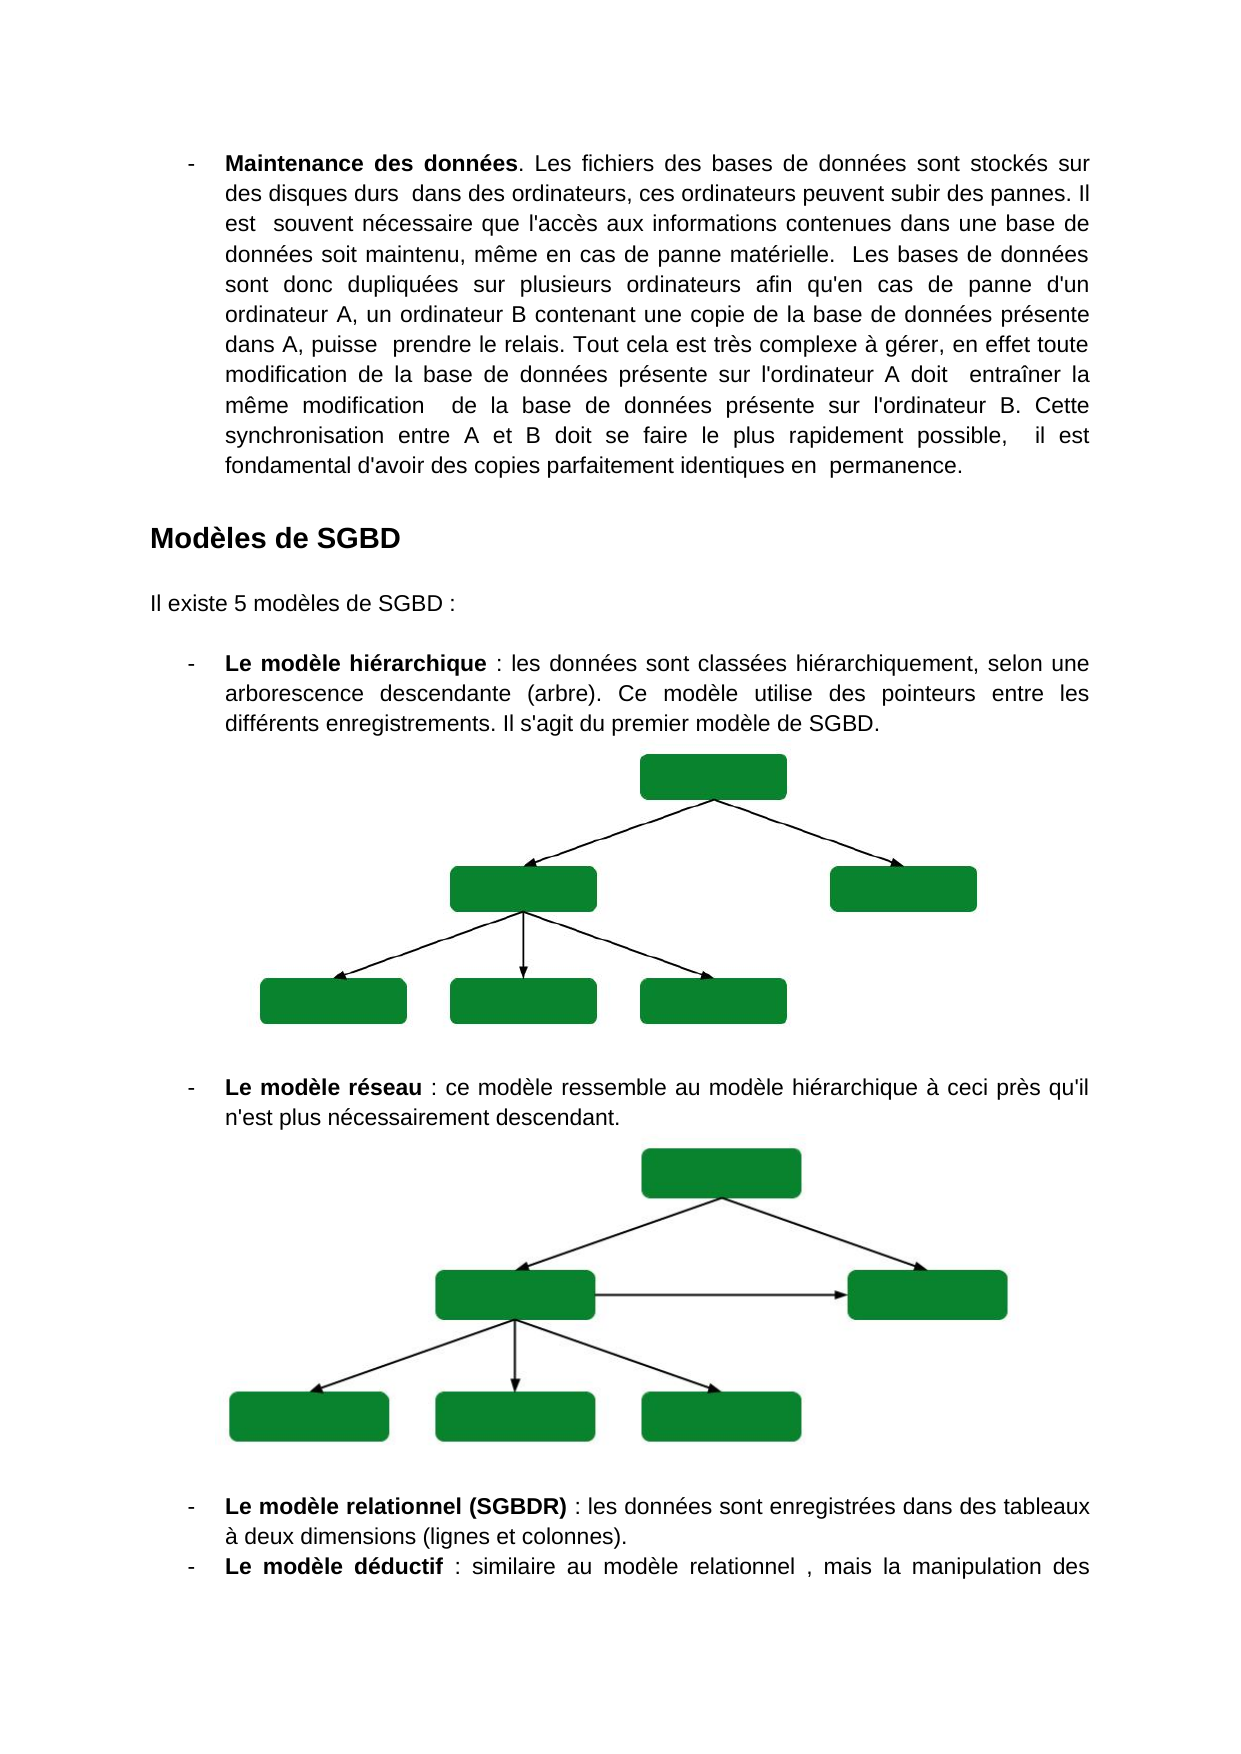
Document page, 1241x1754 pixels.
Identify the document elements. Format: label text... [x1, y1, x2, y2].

picture [215, 1134, 1026, 1459]
list Le modèle déductif : similaire au modèle relationnel , mais la manipulation des [187, 1553, 1090, 1579]
list Le modèle relationnel (SGBDR) : les données sont enregistrées dans des tableaux à deux dimensions (lignes et colonnes). [187, 1493, 1090, 1549]
text Il existe 5 modèles de SGBD : [150, 589, 1090, 616]
text Modèles de SGBD [150, 521, 1090, 554]
list Le modèle réseau : ce modèle ressemble au modèle hiérarchique à ceci près qu'il n'est plus nécessairement descendant. [187, 1074, 1090, 1130]
picture [246, 740, 994, 1040]
list Le modèle hiérarchique : les données sont classées hiérarchiquement, selon une arborescence descendante (arbre). Ce modèle utilise des pointeurs entre les différents enregistrements. Il s'agit du premier modèle de SGBD. [187, 650, 1090, 737]
list Maintenance des données. Les fichiers des bases de données sont stockés sur des disques durs dans des ordinateurs, ces ordinateurs peuvent subir des pannes. Il est souvent nécessaire que l'accès aux informations contenues dans une base de données soit maintenu, même en cas de panne matérielle. Les bases de données sont donc dupliquées sur plusieurs ordinateurs afin qu'en cas de panne d'un ordinateur A, un ordinateur B contenant une copie de la base de données présente dans A, puisse prendre le relais. Tout cela est très complexe à gérer, en effet toute modification de la base de données présente sur l'ordinateur A doit entraîner la même modification de la base de données présente sur l'ordinateur B. Cette synchronisation entre A et B doit se faire le plus rapidement possible, il est fondamental d'avoir des copies parfaitement identiques en permanence. [187, 150, 1090, 478]
